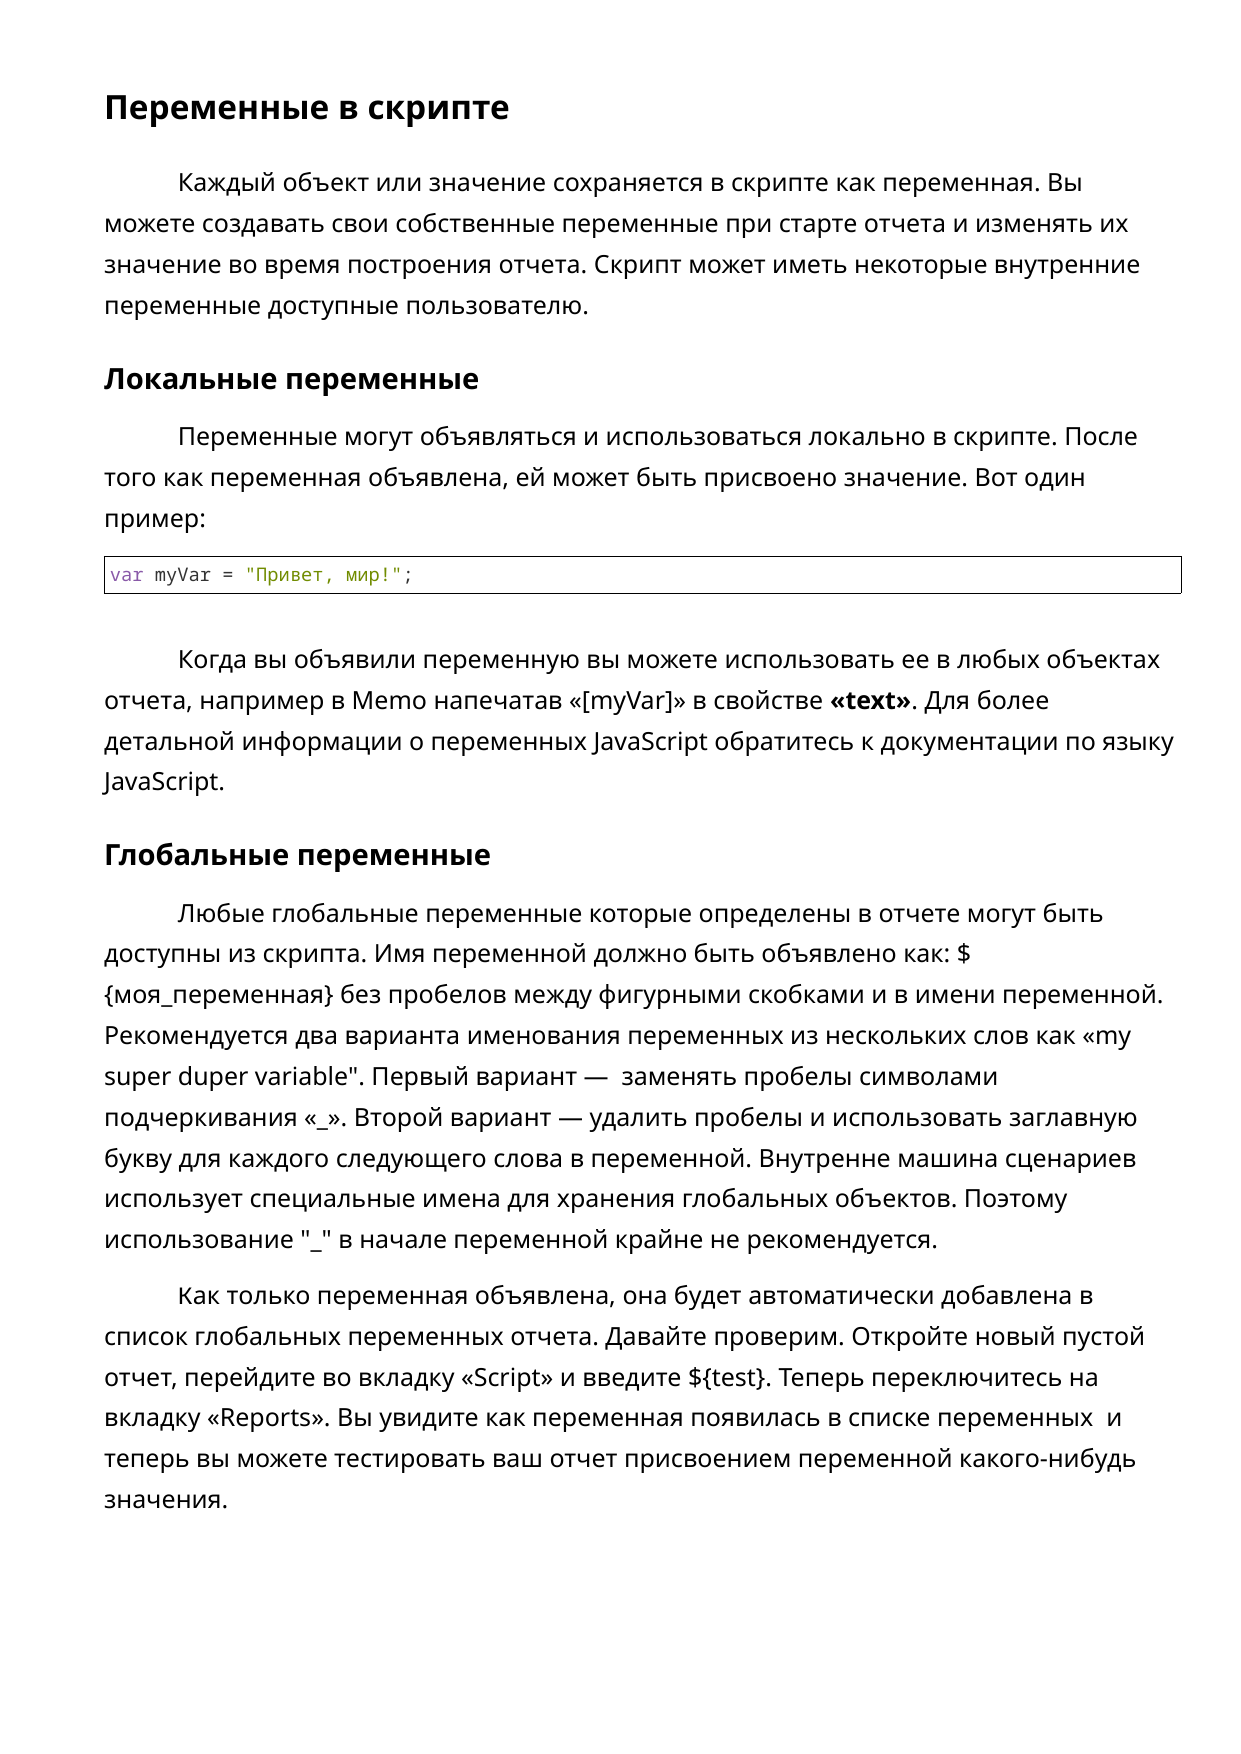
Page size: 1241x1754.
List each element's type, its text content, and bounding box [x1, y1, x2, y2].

text Любые глобальные переменные которые определены в отчете могут быть доступны из скрипта. Имя переменной должно быть объявлено как: ${моя_переменная} без пробелов между фигурными скобками и в имени переменной. Рекомендуется два варианта именования переменных из нескольких слов как «my super duper variable". Первый вариант — заменять пробелы символами подчеркивания «_». Второй вариант — удалить пробелы и использовать заглавную букву для каждого следующего слова в переменной. Внутренне машина сценариев использует специальные имена для хранения глобальных объектов. Поэтому использование "_" в начале переменной крайне не рекомендуется. [104, 895, 1181, 1256]
text Переменные могут объявляться и использоваться локально в скрипте. После того как переменная объявлена, ей может быть присвоено значение. Вот один пример: [104, 419, 1181, 534]
subtitle Глобальные переменные [104, 834, 1181, 874]
subtitle Локальные переменные [104, 358, 1181, 398]
table_header var myVar = "Привет, мир!"; [105, 557, 1181, 593]
text Каждый объект или значение сохраняется в скрипте как переменная. Вы можете создавать свои собственные переменные при старте отчета и изменять их значение во время построения отчета. Скрипт может иметь некоторые внутренние переменные доступные пользователю. [104, 165, 1181, 322]
text Когда вы объявили переменную вы можете использовать ее в любых объектах отчета, например в Memo напечатав «[myVar]» в свойстве «text». Для более детальной информации о переменных JavaScript обратитесь к документации по языку JavaScript. [104, 642, 1181, 798]
subtitle Переменные в скрипте [104, 83, 1181, 129]
text Как только переменная объявлена, она будет автоматически добавлена в список глобальных переменных отчета. Давайте проверим. Откройте новый пустой отчет, перейдите во вкладку «Script» и введите ${test}. Теперь переключитесь на вкладку «Reports». Вы увидите как переменная появилась в списке переменных и теперь вы можете тестировать ваш отчет присвоением переменной какого-нибудь значения. [104, 1277, 1181, 1516]
